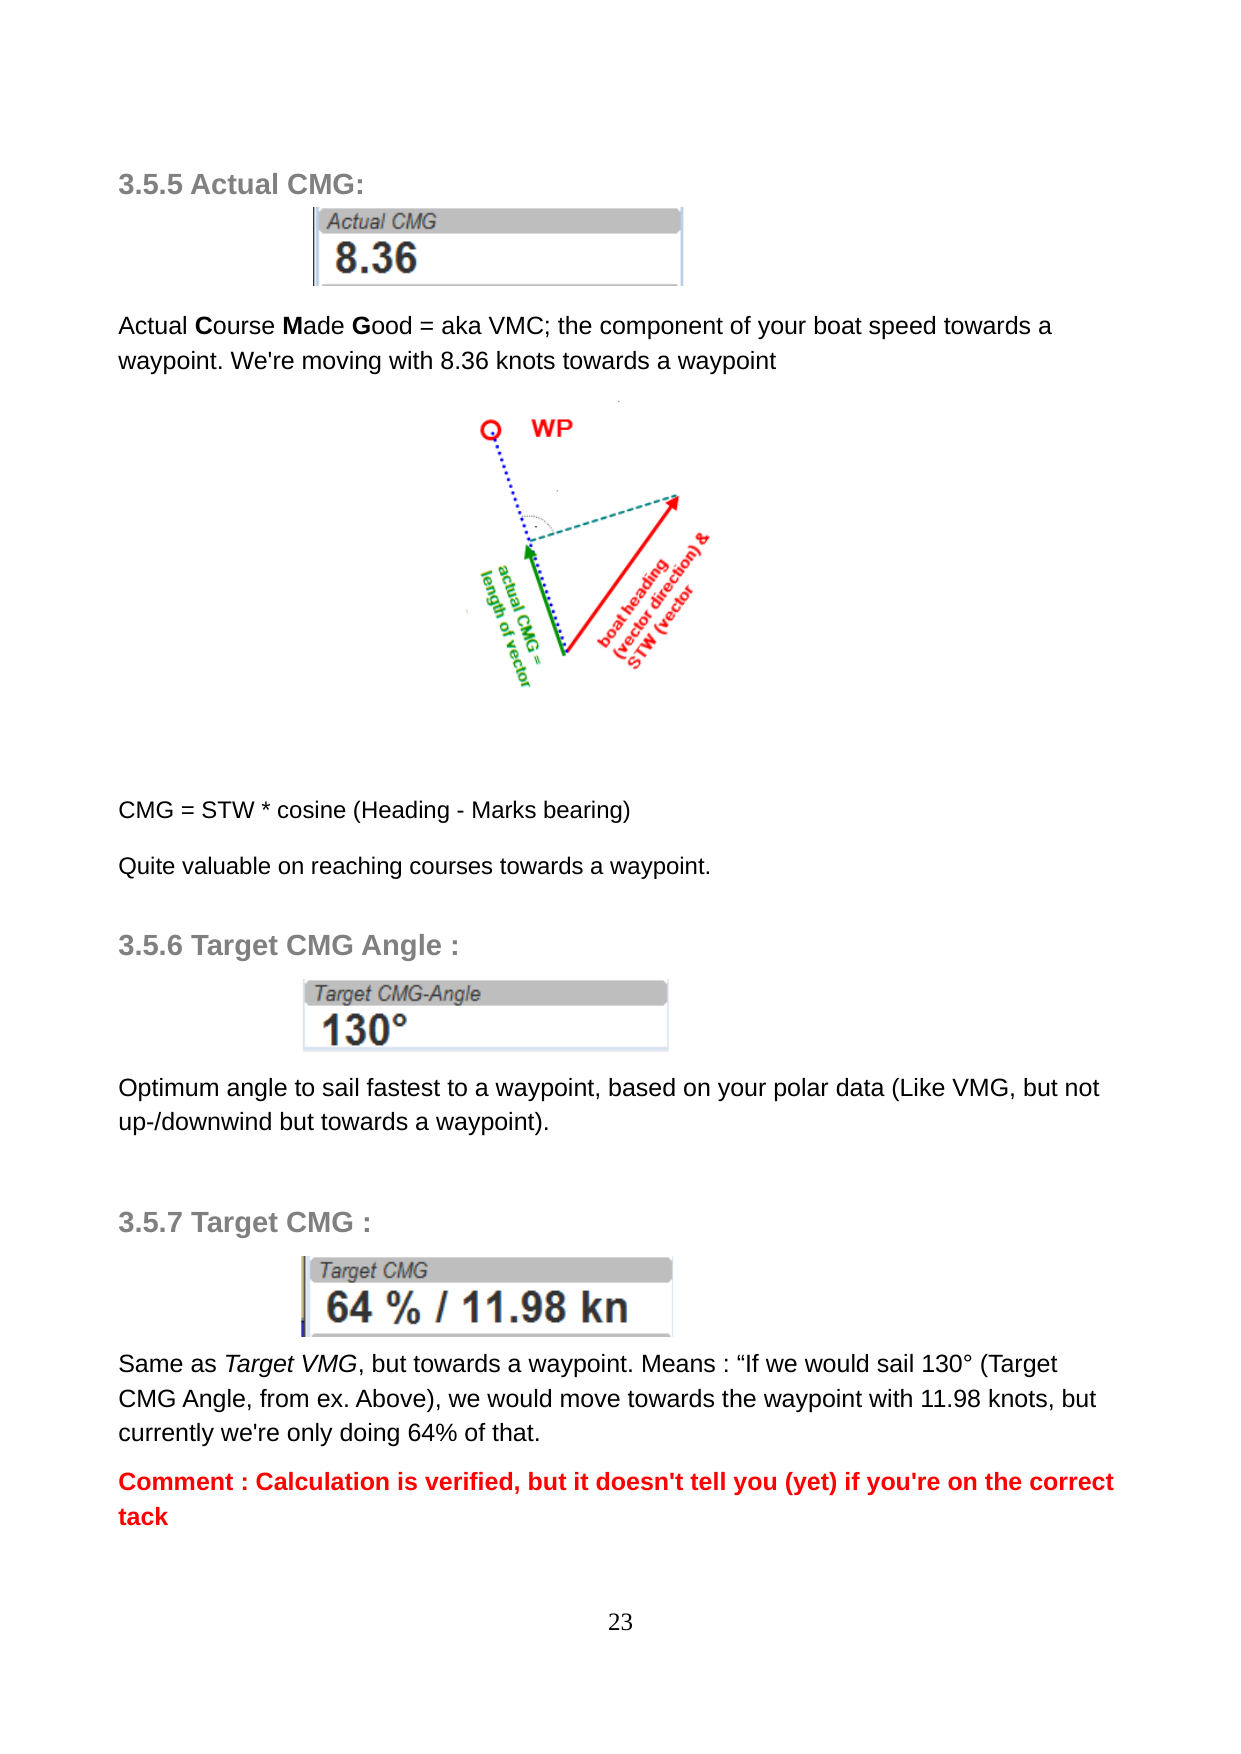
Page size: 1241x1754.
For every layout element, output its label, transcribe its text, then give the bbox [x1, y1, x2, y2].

subtitle 3.5.5 Actual CMG: [118, 167, 1122, 201]
text Same as Target VMG, but towards a waypoint. Means : “If we would sail 130° (Target CMG Angle, from ex. Above), we would move towards the waypoint with 11.98 knots, but currently we're only doing 64% of that. [118, 1349, 1122, 1447]
text Quite valuable on reaching courses towards a waypoint. [118, 852, 1122, 879]
text Actual Course Made Good = aka VMC; the component of your boat speed towards a waypoint. We're moving with 8.36 knots towards a waypoint [118, 311, 1122, 374]
text Optimum angle to sail fastest to a waypoint, based on your polar data (Like VMG, but not up-/downwind but towards a waypoint). [118, 1072, 1122, 1136]
text CMG = STW * cosine (Heading - Marks bearing) [118, 796, 1122, 824]
subtitle 3.5.6 Target CMG Angle : [118, 928, 1122, 962]
picture [389, 395, 852, 742]
text Comment : Calculation is verified, but it doesn't tell you (yet) if you're on the correct tack [118, 1467, 1122, 1531]
picture [301, 1256, 674, 1337]
picture [313, 207, 684, 286]
subtitle 3.5.7 Target CMG : [118, 1205, 1122, 1239]
picture [302, 979, 669, 1052]
